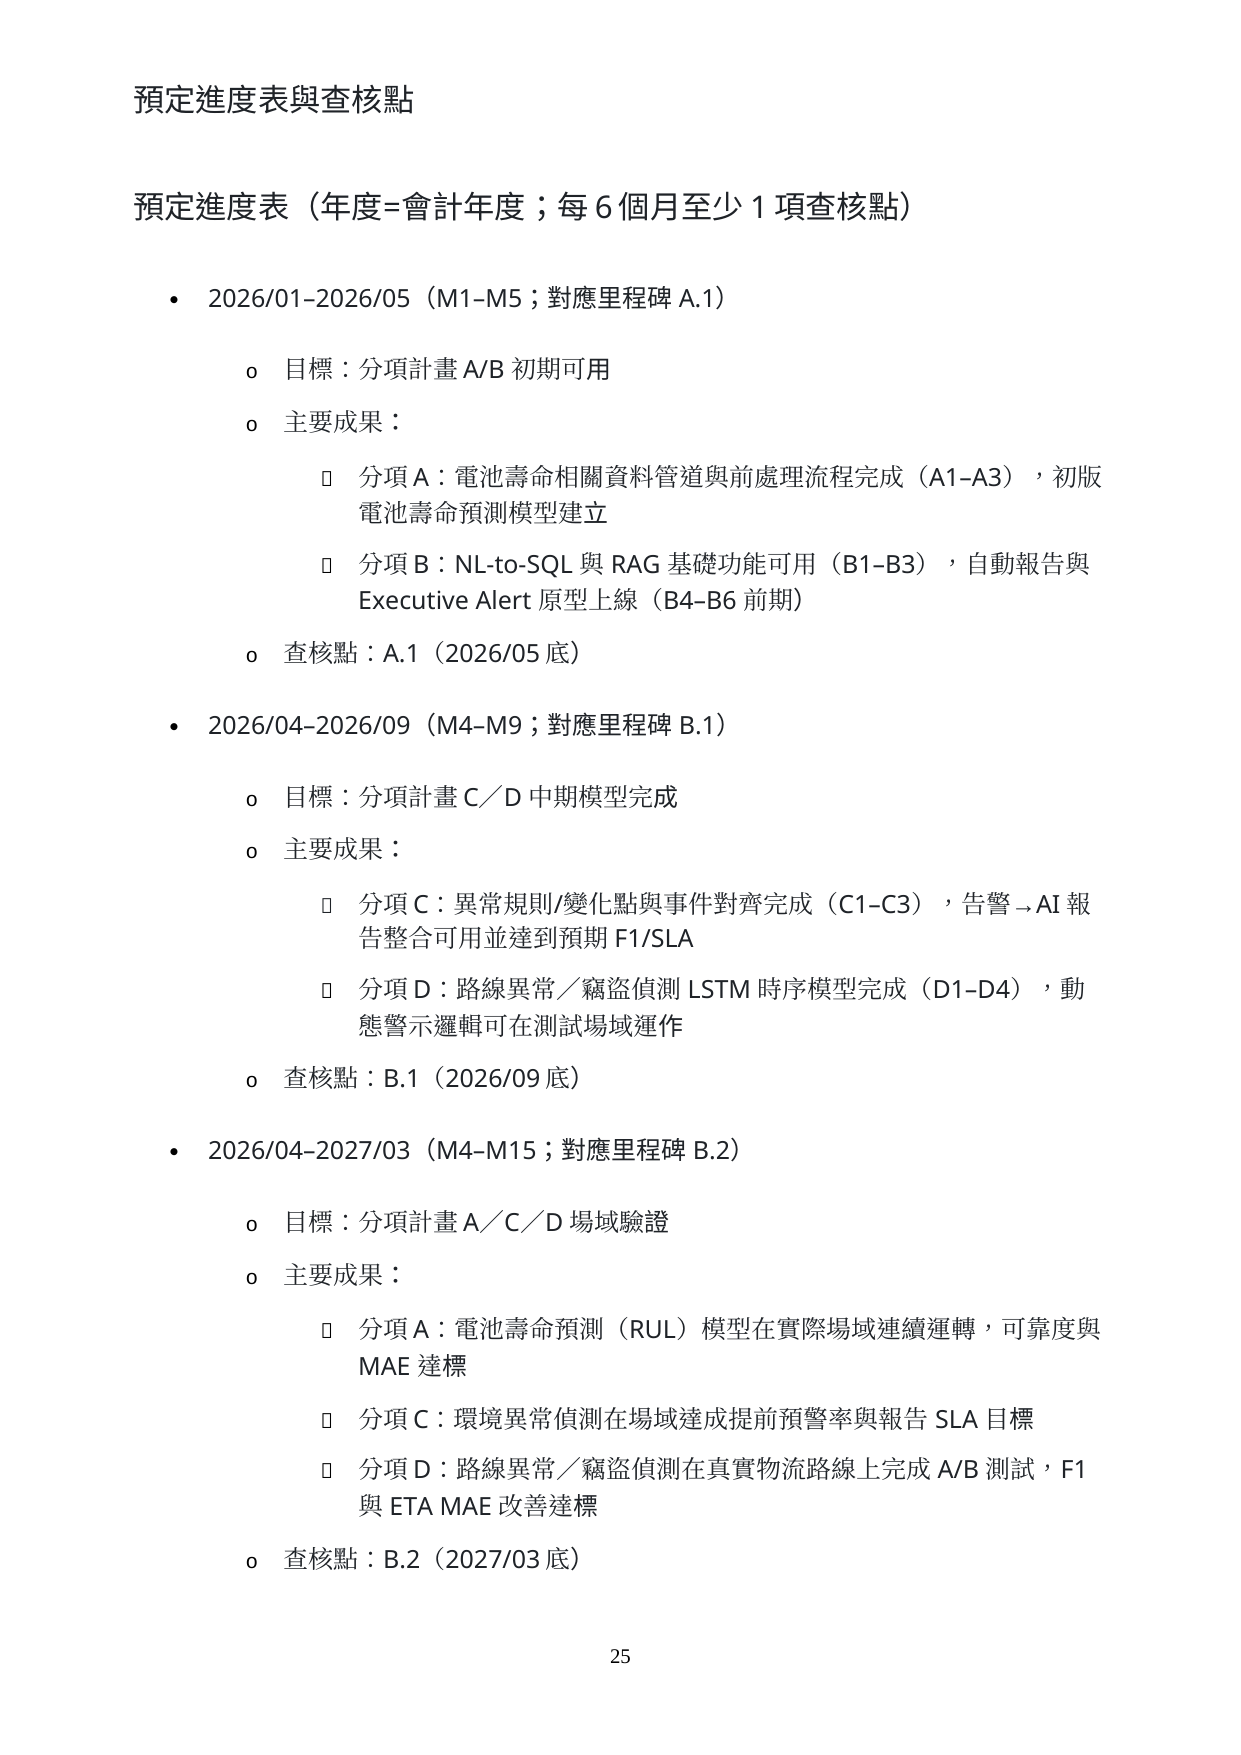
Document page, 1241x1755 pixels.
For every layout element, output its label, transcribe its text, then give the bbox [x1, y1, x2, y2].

list 目標：分項計畫A/B 初期可用 [245, 350, 1107, 386]
list 2026/04–2027/03（M4–M15；對應里程碑 B.2） [170, 1131, 1107, 1167]
subtitle 預定進度表與查核點 [133, 75, 1107, 120]
list 主要成果： [245, 830, 1107, 866]
list 主要成果： [245, 1255, 1107, 1291]
list 查核點：A.1（2026/05底） [245, 634, 1107, 670]
list 分項A：電池壽命相關資料管道與前處理流程完成（A1–A3），初版電池壽命預測模型建立 [320, 460, 1107, 530]
list 2026/01–2026/05（M1–M5；對應里程碑 A.1） [170, 278, 1107, 314]
subtitle 預定進度表（年度=會計年度；每6個月至少1項查核點） [133, 183, 1107, 228]
list 主要成果： [245, 403, 1107, 439]
list 2026/04–2026/09（M4–M9；對應里程碑 B.1） [170, 705, 1107, 742]
list 分項A：電池壽命預測（RUL）模型在實際場域連續運轉，可靠度與 MAE 達標 [320, 1312, 1107, 1382]
list 目標：分項計畫A／C／D 場域驗證 [245, 1202, 1107, 1238]
list 分項D：路線異常／竊盜偵測在真實物流路線上完成 A/B 測試，F1 與 ETA MAE 改善達標 [320, 1452, 1107, 1522]
list 查核點：B.1（2026/09底） [245, 1059, 1107, 1095]
list 分項D：路線異常／竊盜偵測 LSTM 時序模型完成（D1–D4），動態警示邏輯可在測試場域運作 [320, 972, 1107, 1042]
list 分項B：NL-to-SQL 與 RAG 基礎功能可用（B1–B3），自動報告與 Executive Alert 原型上線（B4–B6 前期） [320, 547, 1107, 617]
list 分項C：異常規則/變化點與事件對齊完成（C1–C3），告警→AI 報告整合可用並達到預期 F1/SLA [320, 887, 1107, 955]
list 分項C：環境異常偵測在場域達成提前預警率與報告 SLA 目標 [320, 1399, 1107, 1435]
list 目標：分項計畫C／D 中期模型完成 [245, 777, 1107, 813]
list 查核點：B.2（2027/03底） [245, 1539, 1107, 1575]
